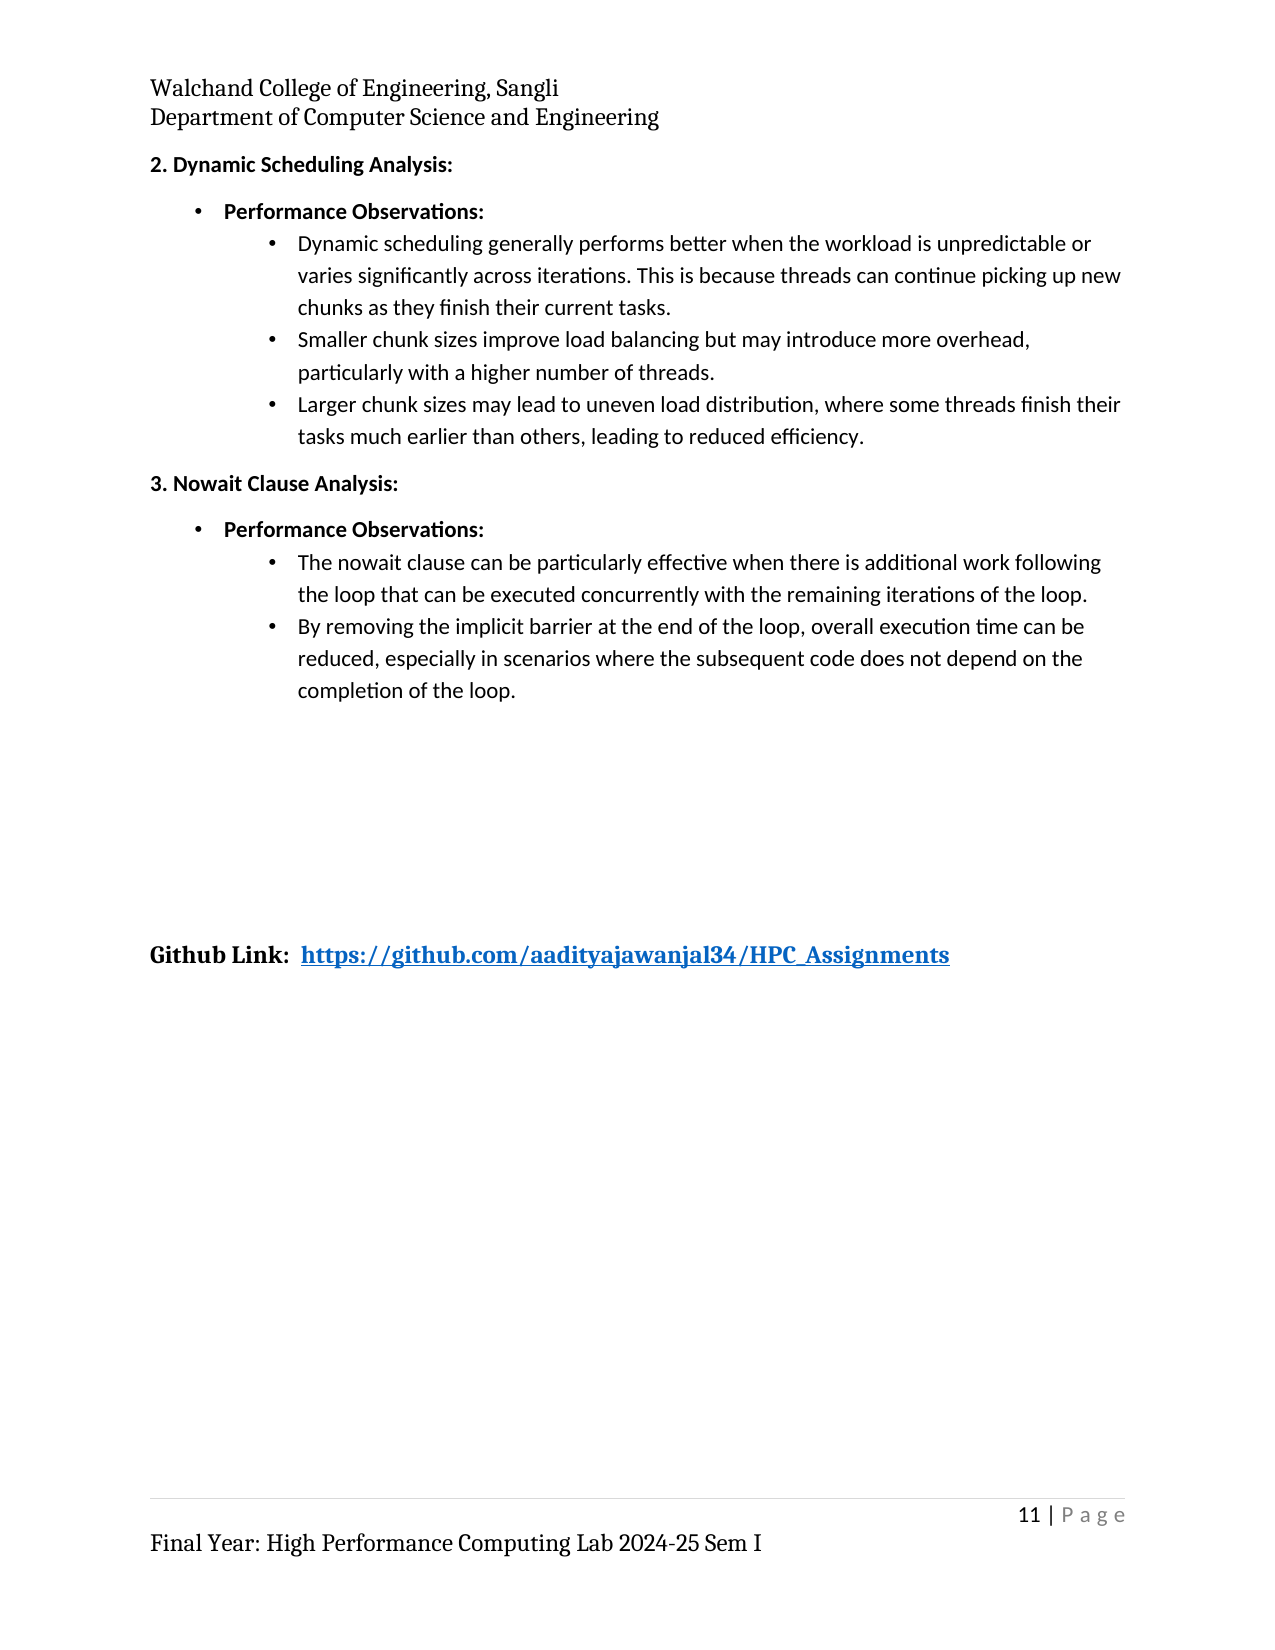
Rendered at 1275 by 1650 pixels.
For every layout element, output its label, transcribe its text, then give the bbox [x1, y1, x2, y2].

list Performance Observations: [194, 197, 1125, 225]
list Performance Observations: [194, 516, 1125, 544]
list Smaller chunk sizes improve load balancing but may introduce more overhead, particularly with a higher number of threads. [268, 326, 1125, 386]
list The nowait clause can be particularly effective when there is additional work following the loop that can be executed concurrently with the remaining iterations of the loop. [268, 548, 1125, 608]
list By removing the implicit barrier at the end of the loop, overall execution time can be reduced, especially in scenarios where the subsequent code does not depend on the completion of the loop. [268, 612, 1125, 704]
text 3. Nowait Clause Analysis: [150, 469, 1125, 497]
list Larger chunk sizes may lead to uneven load distribution, where some threads finish their tasks much earlier than others, leading to reduced efficiency. [268, 390, 1125, 450]
text 2. Dynamic Scheduling Analysis: [150, 150, 1125, 178]
list Dynamic scheduling generally performs better when the workload is unpredictable or varies significantly across iterations. This is because threads can continue picking up new chunks as they finish their current tasks. [268, 229, 1125, 321]
text Github Link: https://github.com/aadityajawanjal34/HPC_Assignments [150, 941, 1125, 969]
